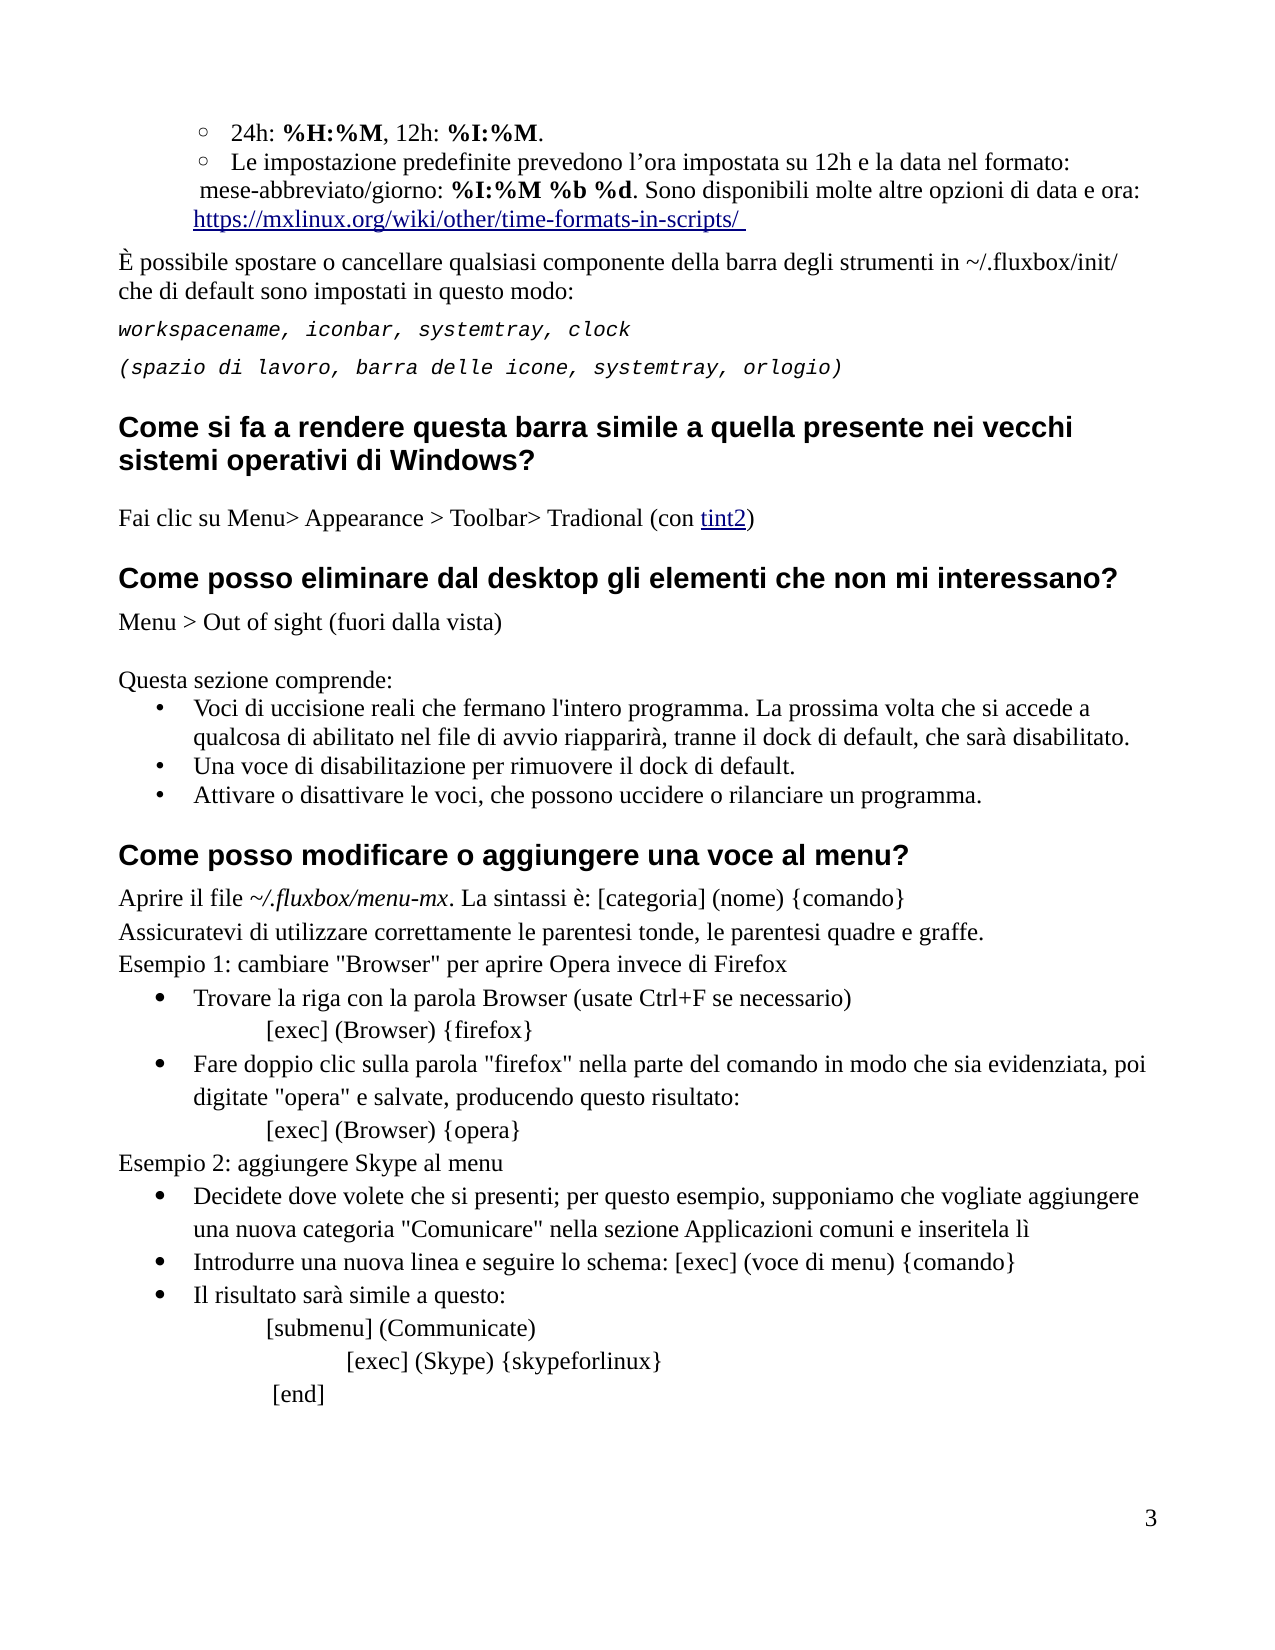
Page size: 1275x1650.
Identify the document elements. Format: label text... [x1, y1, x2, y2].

list mese-abbreviato/giorno: %I:%M %b %d. Sono disponibili molte altre opzioni di data e ora: https://mxlinux.org/wiki/other/time-formats-in-scripts/ [156, 176, 1157, 233]
text Esempio 1: cambiare "Browser" per aprire Opera invece di Firefox [118, 949, 1157, 978]
subtitle Come si fa a rendere questa barra simile a quella presente nei vecchi sistemi operativi di Windows? [118, 409, 1157, 477]
text [end] [118, 1379, 1157, 1408]
list Trovare la riga con la parola Browser (usate Ctrl+F se necessario) [156, 983, 1157, 1011]
text [submenu] (Communicate) [118, 1313, 1157, 1342]
text [exec] (Skype) {skypeforlinux} [118, 1346, 1157, 1374]
text (spazio di lavoro, barra delle icone, systemtray, orlogio) [118, 357, 1157, 381]
list Decidete dove volete che si presenti; per questo esempio, supponiamo che vogliate aggiungere una nuova categoria "Comunicare" nella sezione Applicazioni comuni e inseritela lì [156, 1181, 1157, 1242]
text [exec] (Browser) {firefox} [118, 1016, 1157, 1044]
text Fai clic su Menu> Appearance > Toolbar> Tradional (con tint2) [118, 503, 1157, 532]
text Esempio 2: aggiungere Skype al menu [118, 1148, 1157, 1176]
subtitle Come posso modificare o aggiungere una voce al menu? [118, 837, 1157, 871]
text Assicuratevi di utilizzare correttamente le parentesi tonde, le parentesi quadre e graffe. [118, 917, 1157, 945]
list Introdurre una nuova linea e seguire lo schema: [exec] (voce di menu) {comando} [156, 1247, 1157, 1276]
text Aprire il file ~/.fluxbox/menu-mx. La sintassi è: [categoria] (nome) {comando} [118, 883, 1157, 912]
list Le impostazione predefinite prevedono l’ora impostata su 12h e la data nel formato: [193, 147, 1157, 176]
list 24h: %H:%M, 12h: %I:%M. [193, 118, 1157, 147]
list Attivare o disattivare le voci, che possono uccidere o rilanciare un programma. [156, 780, 1157, 808]
text [exec] (Browser) {opera} [118, 1115, 1157, 1143]
text È possibile spostare o cancellare qualsiasi componente della barra degli strumenti in ~/.fluxbox/init/ che di default sono impostati in questo modo: [118, 247, 1157, 305]
list Fare doppio clic sulla parola "firefox" nella parte del comando in modo che sia evidenziata, poi digitate "opera" e salvate, producendo questo risultato: [156, 1049, 1157, 1110]
text workspacename, iconbar, systemtray, clock [118, 319, 1157, 343]
subtitle Come posso eliminare dal desktop gli elementi che non mi interessano? [118, 561, 1157, 595]
text Menu > Out of sight (fuori dalla vista) [118, 607, 1157, 636]
list Voci di uccisione reali che fermano l'intero programma. La prossima volta che si accede a qualcosa di abilitato nel file di avvio riapparirà, tranne il dock di default, che sarà disabilitato. [156, 693, 1157, 751]
text Questa sezione comprende: [118, 665, 1157, 693]
list Una voce di disabilitazione per rimuovere il dock di default. [156, 751, 1157, 780]
list Il risultato sarà simile a questo: [156, 1280, 1157, 1308]
